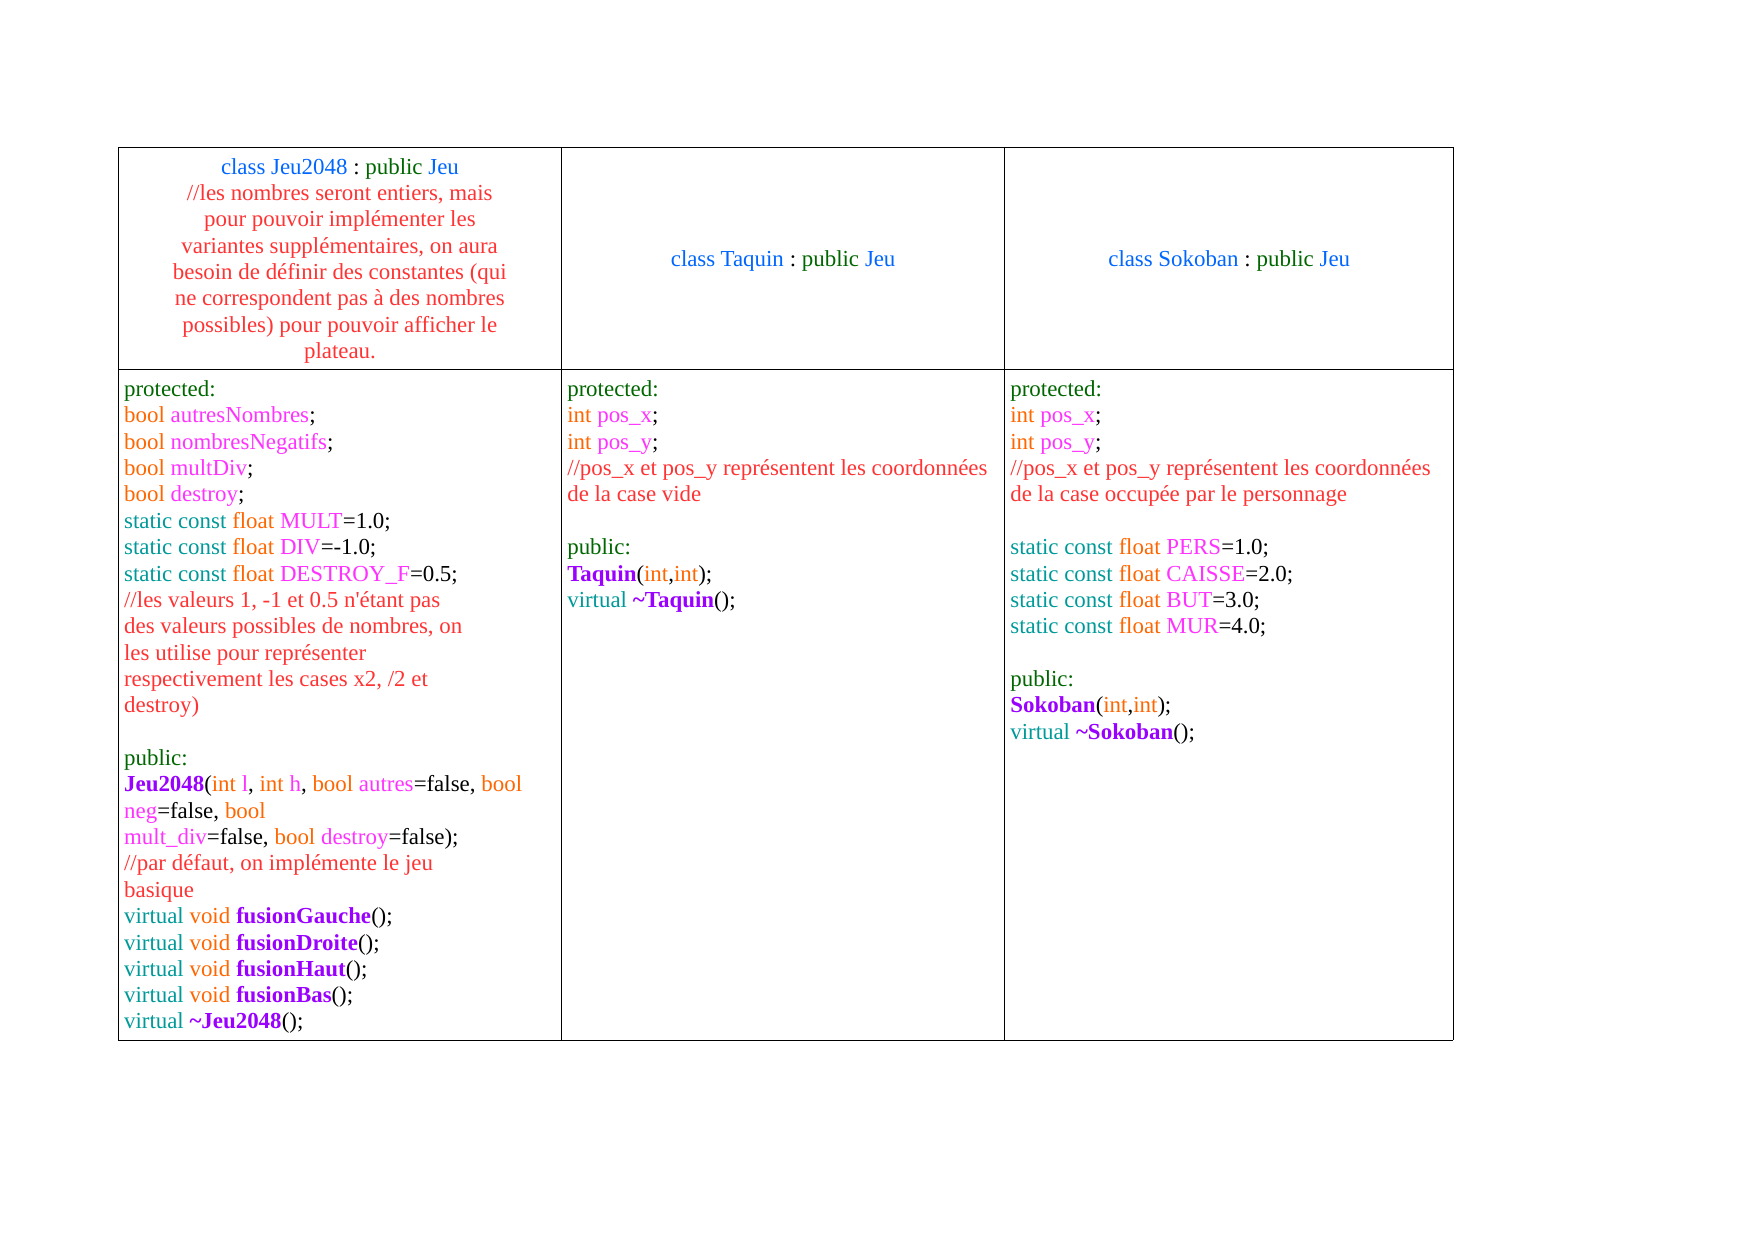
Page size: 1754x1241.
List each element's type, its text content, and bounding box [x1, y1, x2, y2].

table_cell protected: int pos_x; int pos_y; //pos_x et pos_y représentent les coordonnées de la case occupée par le personnage static const float PERS=1.0; static const float CAISSE=2.0; static const float BUT=3.0; static const float MUR=4.0; public: Sokoban(int,int); virtual ~Sokoban(); [1005, 370, 1453, 1040]
table_cell protected: int pos_x; int pos_y; //pos_x et pos_y représentent les coordonnées de la case vide public: Taquin(int,int); virtual ~Taquin(); [562, 370, 1004, 1040]
table_header class Sokoban : public Jeu [1005, 148, 1453, 369]
table_cell protected: bool autresNombres; bool nombresNegatifs; bool multDiv; bool destroy; static const float MULT=1.0; static const float DIV=-1.0; static const float DESTROY_F=0.5; //les valeurs 1, -1 et 0.5 n'étant pas des valeurs possibles de nombres, on les utilise pour représenter respectivement les cases x2, /2 et destroy) public: Jeu2048(int l, int h, bool autres=false, bool neg=false, bool mult_div=false, bool destroy=false); //par défaut, on implémente le jeu basique virtual void fusionGauche(); virtual void fusionDroite(); virtual void fusionHaut(); virtual void fusionBas(); virtual ~Jeu2048(); [119, 370, 561, 1040]
table_header class Jeu2048 : public Jeu //les nombres seront entiers, mais pour pouvoir implémenter les variantes supplémentaires, on aura besoin de définir des constantes (qui ne correspondent pas à des nombres possibles) pour pouvoir afficher le plateau. [119, 148, 561, 369]
table_header class Taquin : public Jeu [562, 148, 1004, 369]
